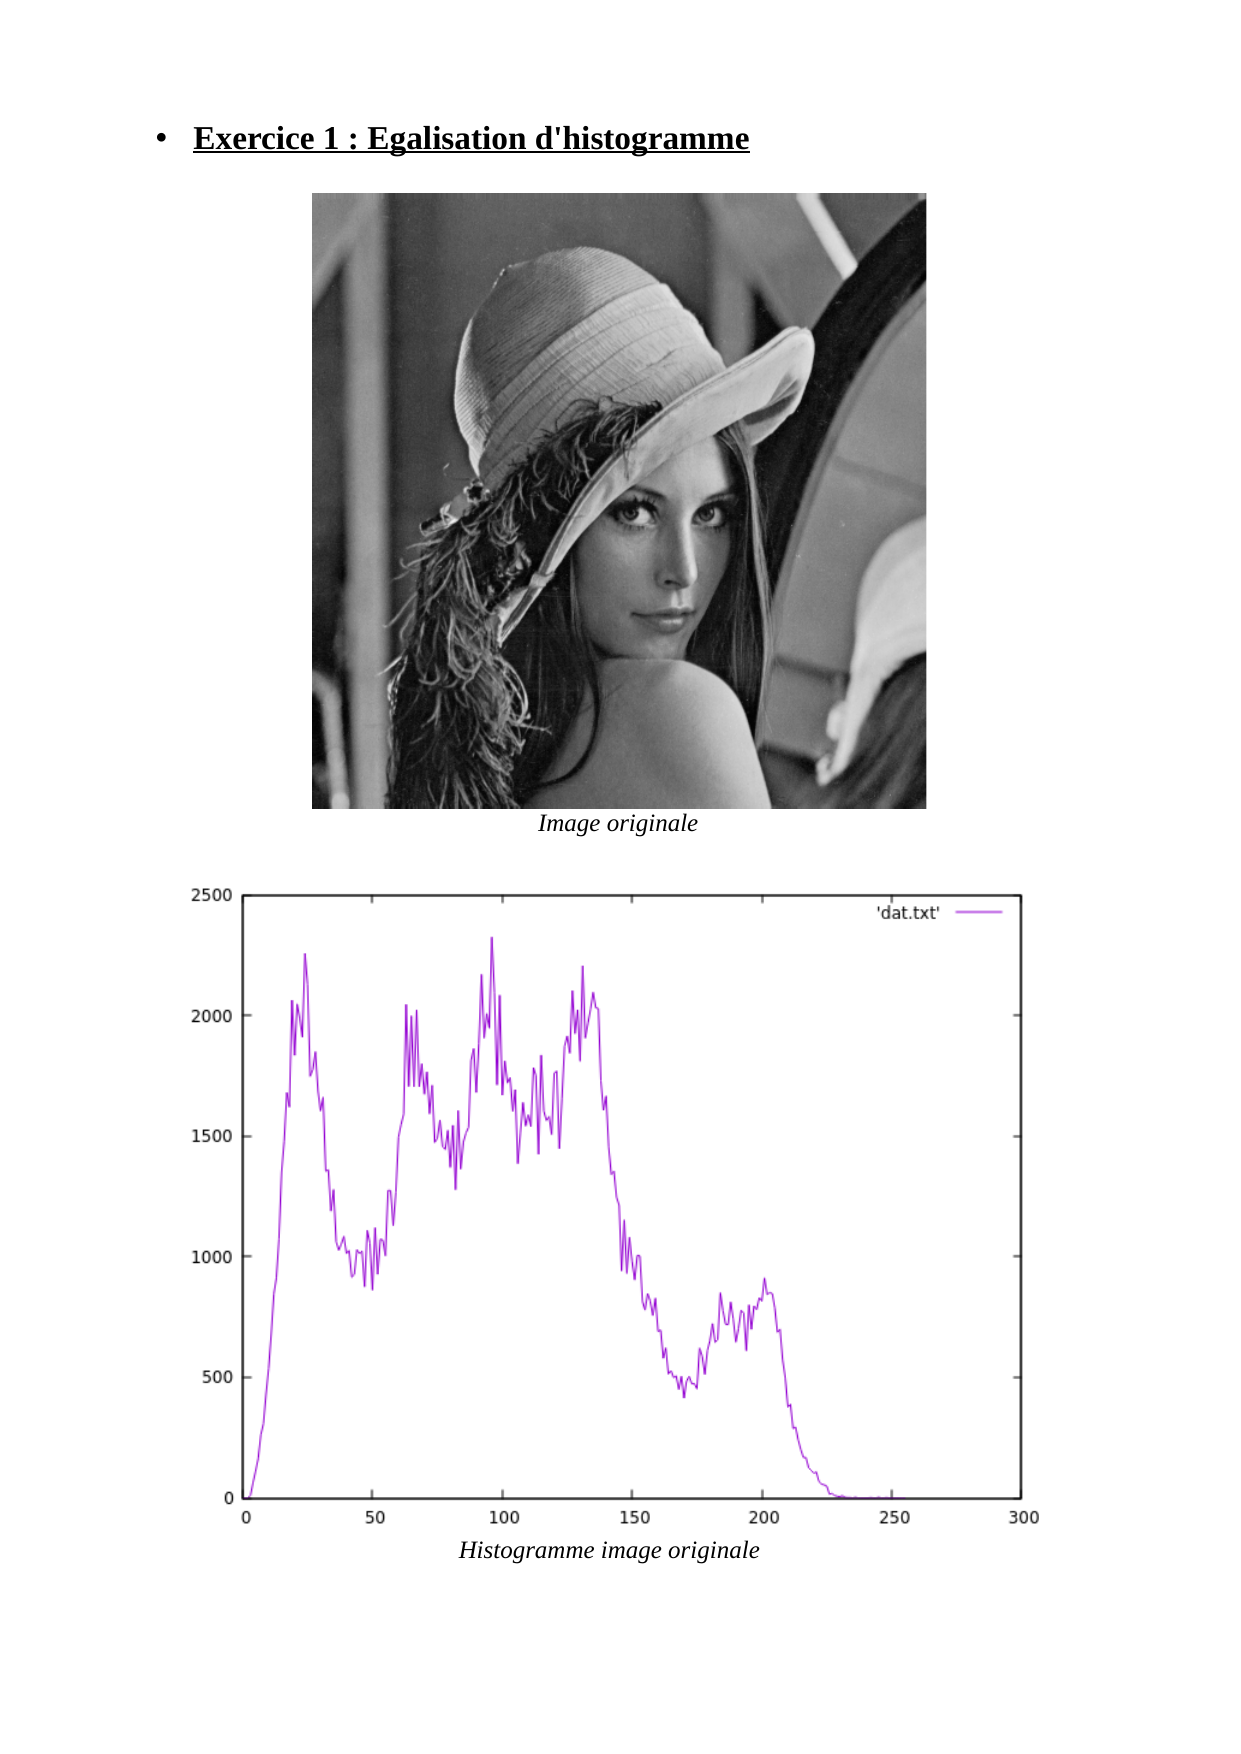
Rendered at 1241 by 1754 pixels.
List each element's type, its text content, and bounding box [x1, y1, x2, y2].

picture [312, 193, 927, 809]
text Image originale [312, 809, 927, 837]
list Exercice 1 : Egalisation d'histogramme [156, 118, 1122, 156]
text Histogramme image originale [171, 1536, 1050, 1564]
picture [170, 875, 1050, 1536]
